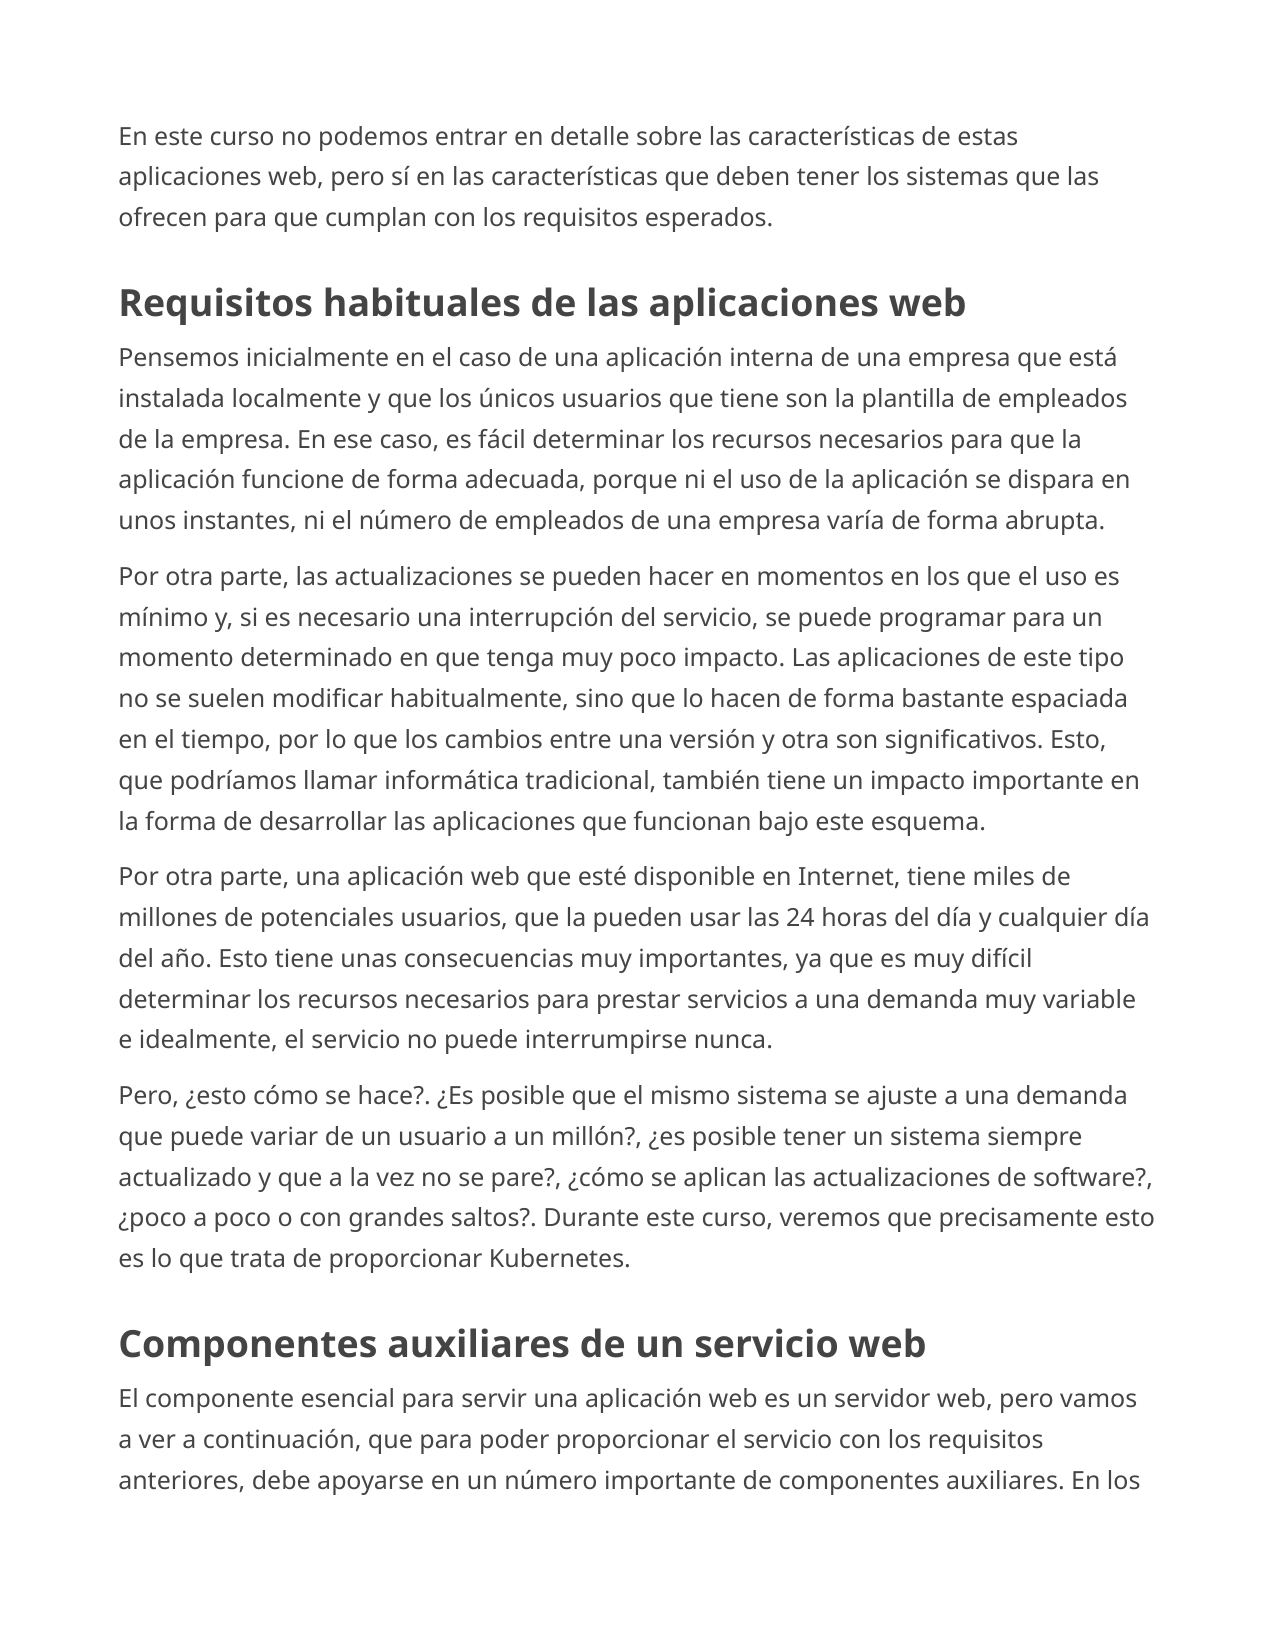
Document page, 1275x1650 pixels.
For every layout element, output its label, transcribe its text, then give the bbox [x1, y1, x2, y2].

text El componente esencial para servir una aplicación web es un servidor web, pero vamos a ver a continuación, que para poder proporcionar el servicio con los requisitos anteriores, debe apoyarse en un número importante de componentes auxiliares. En los [118, 1381, 1157, 1496]
text Pero, ¿esto cómo se hace?. ¿Es posible que el mismo sistema se ajuste a una demanda que puede variar de un usuario a un millón?, ¿es posible tener un sistema siempre actualizado y que a la vez no se pare?, ¿cómo se aplican las actualizaciones de software?, ¿poco a poco o con grandes saltos?. Durante este curso, veremos que precisamente esto es lo que trata de proporcionar Kubernetes. [118, 1077, 1157, 1275]
text Por otra parte, las actualizaciones se pueden hacer en momentos en los que el uso es mínimo y, si es necesario una interrupción del servicio, se puede programar para un momento determinado en que tenga muy poco impacto. Las aplicaciones de este tipo no se suelen modificar habitualmente, sino que lo hacen de forma bastante espaciada en el tiempo, por lo que los cambios entre una versión y otra son significativos. Esto, que podríamos llamar informática tradicional, también tiene un impacto importante en la forma de desarrollar las aplicaciones que funcionan bajo este esquema. [118, 558, 1157, 837]
text En este curso no podemos entrar en detalle sobre las características de estas aplicaciones web, pero sí en las características que deben tener los sistemas que las ofrecen para que cumplan con los requisitos esperados. [118, 118, 1157, 234]
subtitle Componentes auxiliares de un servicio web [118, 1317, 1157, 1368]
subtitle Requisitos habituales de las aplicaciones web [118, 276, 1157, 327]
text Por otra parte, una aplicación web que esté disponible en Internet, tiene miles de millones de potenciales usuarios, que la pueden usar las 24 horas del día y cualquier día del año. Esto tiene unas consecuencias muy importantes, ya que es muy difícil determinar los recursos necesarios para prestar servicios a una demanda muy variable e idealmente, el servicio no puede interrumpirse nunca. [118, 859, 1157, 1056]
text Pensemos inicialmente en el caso de una aplicación interna de una empresa que está instalada localmente y que los únicos usuarios que tiene son la plantilla de empleados de la empresa. En ese caso, es fácil determinar los recursos necesarios para que la aplicación funcione de forma adecuada, porque ni el uso de la aplicación se dispara en unos instantes, ni el número de empleados de una empresa varía de forma abrupta. [118, 339, 1157, 537]
